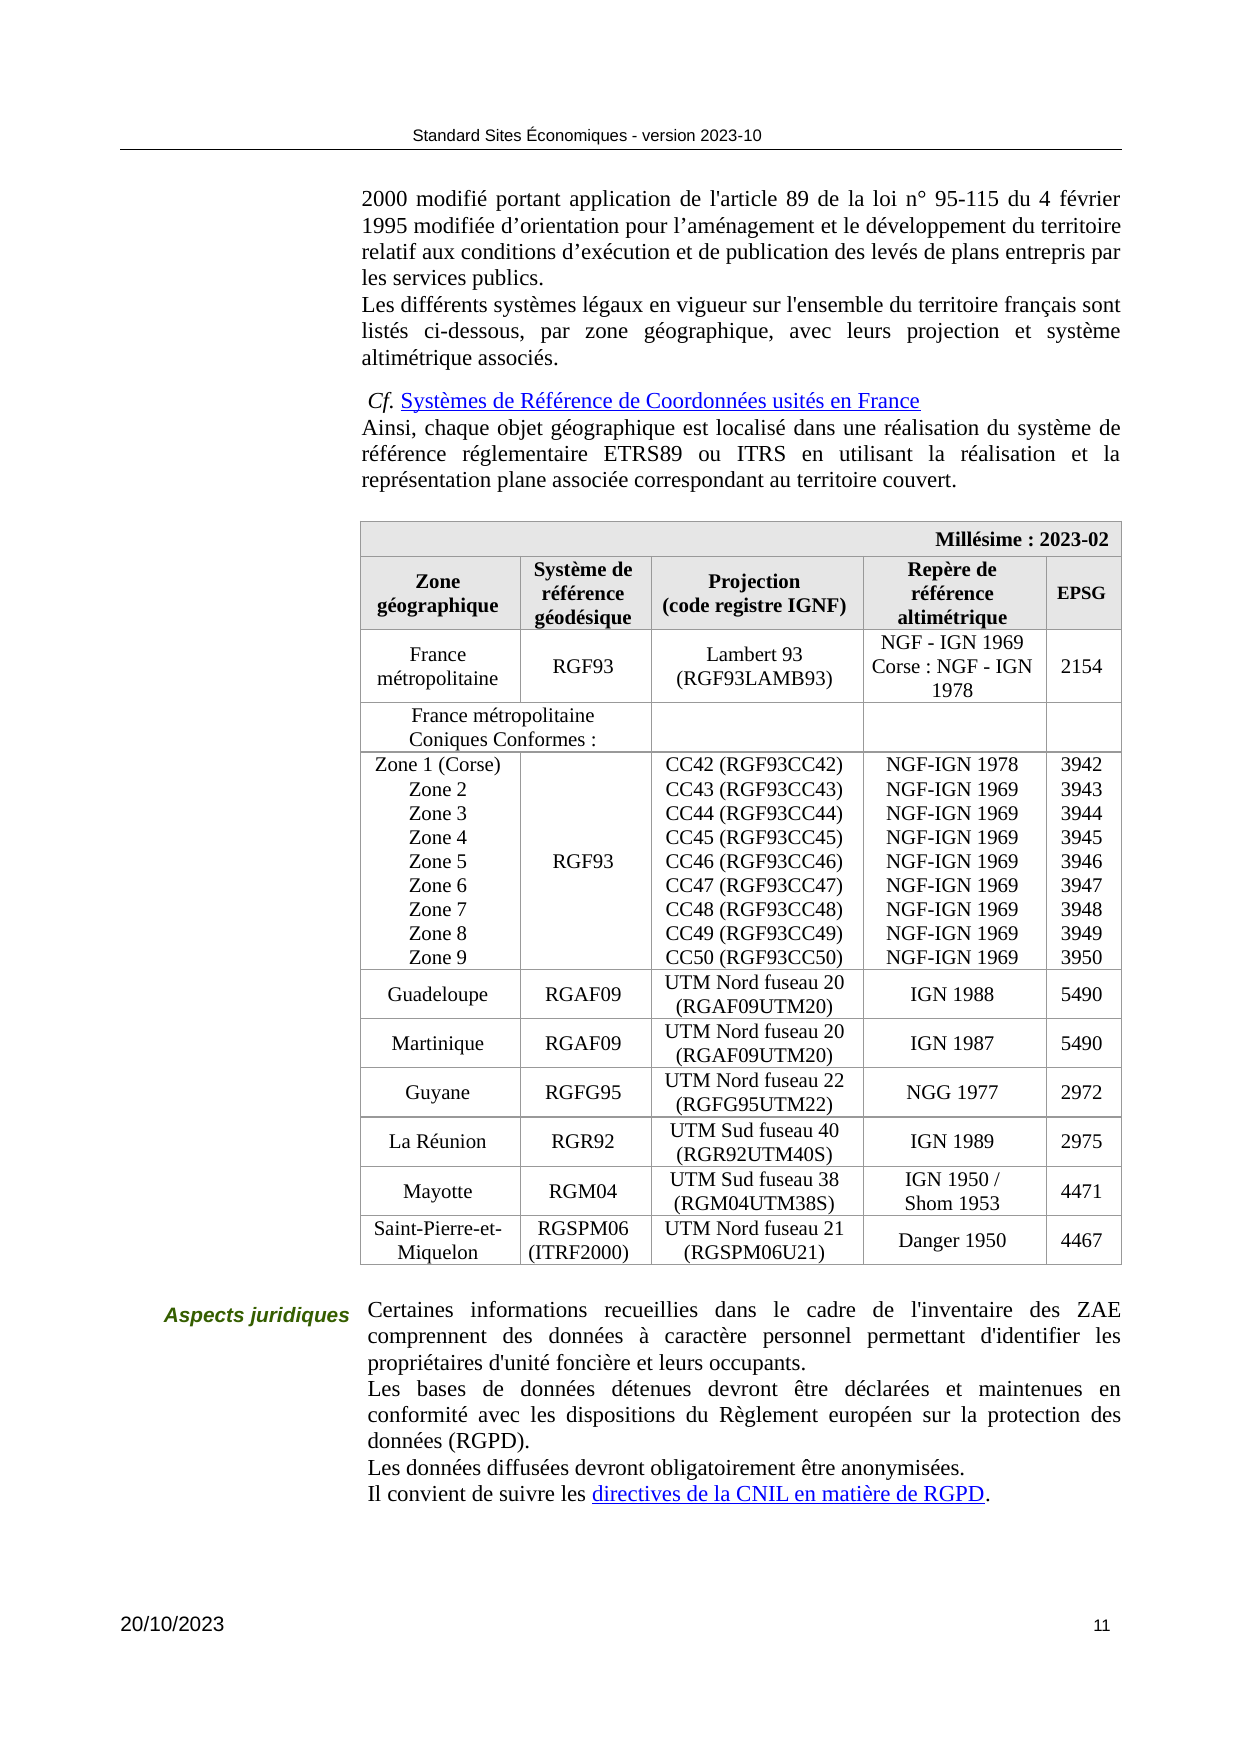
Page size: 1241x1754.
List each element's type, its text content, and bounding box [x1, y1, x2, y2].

table_cell Guyane [361, 1068, 520, 1116]
table_cell IGN 1950 / Shom 1953 [864, 1167, 1046, 1215]
table_cell RGSPM06 (ITRF2000) [521, 1216, 651, 1264]
table_cell 4471 [1047, 1167, 1121, 1215]
table_cell UTM Nord fuseau 22 (RGFG95UTM22) [652, 1068, 863, 1116]
table_cell 2975 [1047, 1118, 1121, 1166]
table_header 2000 modifié portant application de l'article 89 de la loi n° 95-115 du 4 février 1995 modifiée d’orientation pour l’aménagement et le développement du territoire relatif aux conditions d’exécution et de publication des levés de plans entrepris par les services publics. Les différents systèmes légaux en vigueur sur l'ensemble du territoire français sont listés ci-dessous, par zone géographique, avec leurs projection et système altimétrique associés. [355, 180, 1122, 376]
table_cell IGN 1988 [864, 970, 1046, 1018]
table_cell EPSG [1047, 557, 1121, 629]
table_cell France métropolitaine [361, 630, 520, 702]
table_cell Repère de référence altimétrique [864, 557, 1046, 629]
table_cell [864, 703, 1046, 751]
table_cell UTM Nord fuseau 21 (RGSPM06U21) [652, 1216, 863, 1264]
table_cell NGF - IGN 1969 Corse : NGF - IGN 1978 [864, 630, 1046, 702]
table_header Certaines informations recueillies dans le cadre de l'inventaire des ZAE comprennent des données à caractère personnel permettant d'identifier les propriétaires d'unité foncière et leurs occupants. Les bases de données détenues devront être déclarées et maintenues en conformité avec les dispositions du Règlement européen sur la protection des données (RGPD). Les données diffusées devront obligatoirement être anonymisées. Il convient de suivre les directives de la CNIL en matière de RGPD. [355, 1290, 1122, 1512]
table_cell Guadeloupe [361, 970, 520, 1018]
table_cell Zone 1 (Corse) Zone 2 Zone 3 Zone 4 Zone 5 Zone 6 Zone 7 Zone 8 Zone 9 [361, 753, 520, 969]
table_cell 2972 [1047, 1068, 1121, 1116]
table_cell 4467 [1047, 1216, 1121, 1264]
table_header [118, 180, 355, 376]
table_cell Cf. Systèmes de Référence de Coordonnées usités en France Ainsi, chaque objet géographique est localisé dans une réalisation du système de référence réglementaire ETRS89 ou ITRS en utilisant la réalisation et la représentation plane associée correspondant au territoire couvert. [355, 376, 1122, 498]
table_cell RGFG95 [521, 1068, 651, 1116]
table_cell NGF-IGN 1978 NGF-IGN 1969 NGF-IGN 1969 NGF-IGN 1969 NGF-IGN 1969 NGF-IGN 1969 NGF-IGN 1969 NGF-IGN 1969 NGF-IGN 1969 [864, 753, 1046, 969]
table_cell 5490 [1047, 970, 1121, 1018]
table_cell La Réunion [361, 1118, 520, 1166]
table_cell RGF93 [521, 630, 651, 702]
table_cell NGG 1977 [864, 1068, 1046, 1116]
table_cell Système de référence géodésique [521, 557, 651, 629]
table_cell UTM Sud fuseau 38 (RGM04UTM38S) [652, 1167, 863, 1215]
table_cell UTM Nord fuseau 20 (RGAF09UTM20) [652, 1019, 863, 1067]
table_cell Saint-Pierre-et- Miquelon [361, 1216, 520, 1264]
table_header Aspects juridiques [118, 1290, 355, 1512]
table_cell Martinique [361, 1019, 520, 1067]
table_cell CC42 (RGF93CC42) CC43 (RGF93CC43) CC44 (RGF93CC44) CC45 (RGF93CC45) CC46 (RGF93CC46) CC47 (RGF93CC47) CC48 (RGF93CC48) CC49 (RGF93CC49) CC50 (RGF93CC50) [652, 753, 863, 969]
table_header Millésime : 2023-02 [361, 522, 1121, 556]
table_cell RGAF09 [521, 970, 651, 1018]
table_cell UTM Sud fuseau 40 (RGR92UTM40S) [652, 1118, 863, 1166]
table_cell 3942 3943 3944 3945 3946 3947 3948 3949 3950 [1047, 753, 1121, 969]
table_cell [1047, 703, 1121, 751]
table_cell [652, 703, 863, 751]
table_cell Zone géographique [361, 557, 520, 629]
table_cell RGR92 [521, 1118, 651, 1166]
table_cell France métropolitaine Coniques Conformes : [361, 703, 651, 751]
table_cell 2154 [1047, 630, 1121, 702]
table_cell [118, 376, 355, 498]
table_cell Mayotte [361, 1167, 520, 1215]
table_cell UTM Nord fuseau 20 (RGAF09UTM20) [652, 970, 863, 1018]
table_cell RGAF09 [521, 1019, 651, 1067]
table_cell 5490 [1047, 1019, 1121, 1067]
table_cell Danger 1950 [864, 1216, 1046, 1264]
table_cell Projection (code registre IGNF) [652, 557, 863, 629]
table_cell RGF93 [521, 753, 651, 969]
table_cell IGN 1987 [864, 1019, 1046, 1067]
table_cell Lambert 93 (RGF93LAMB93) [652, 630, 863, 702]
table_cell IGN 1989 [864, 1118, 1046, 1166]
table_cell RGM04 [521, 1167, 651, 1215]
